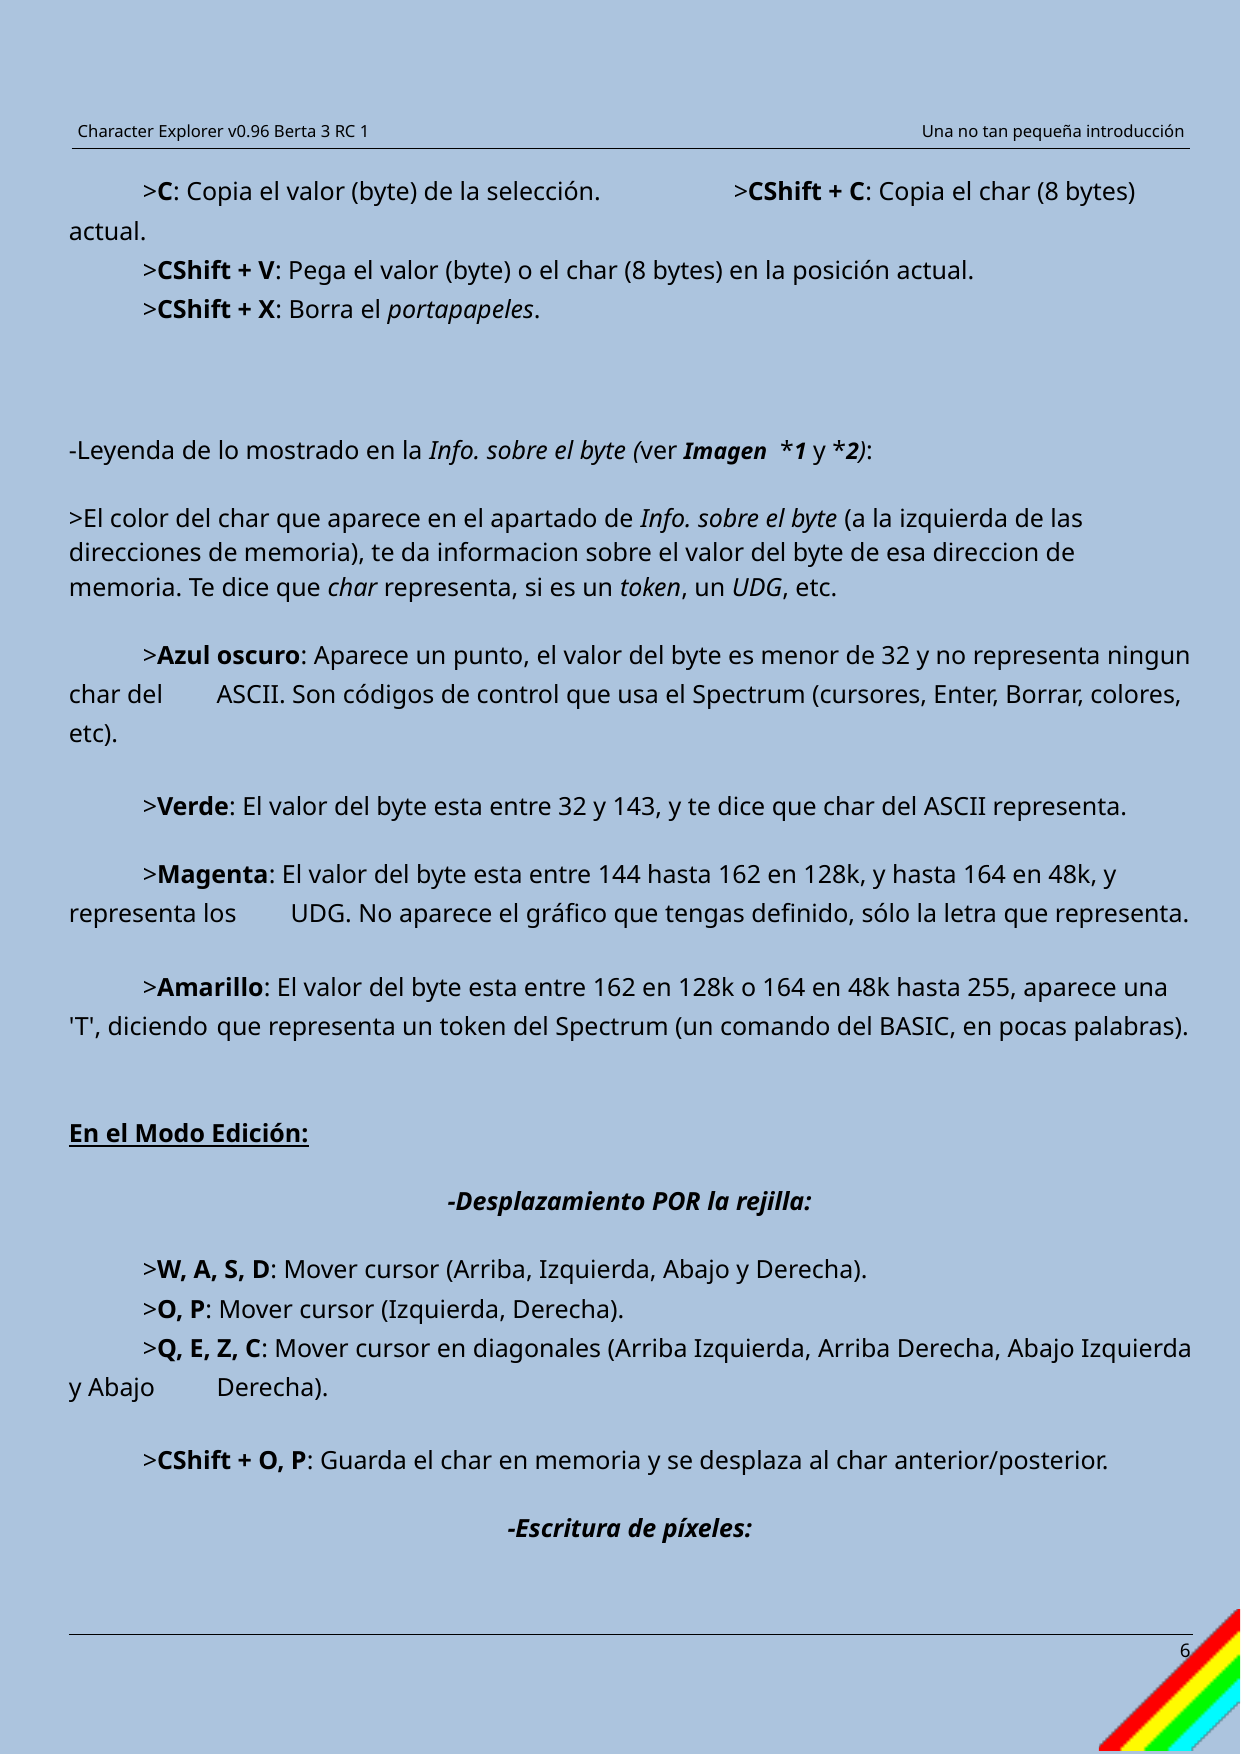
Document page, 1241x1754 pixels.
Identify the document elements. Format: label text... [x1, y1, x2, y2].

text >W, A, S, D: Mover cursor (Arriba, Izquierda, Abajo y Derecha). [69, 1252, 1193, 1286]
text >Amarillo: El valor del byte esta entre 162 en 128k o 164 en 48k hasta 255, aparece una 'T', diciendo que representa un token del Spectrum (un comando del BASIC, en pocas palabras). [69, 969, 1193, 1043]
text >Azul oscuro: Aparece un punto, el valor del byte es menor de 32 y no representa ningun char del ASCII. Son códigos de control que usa el Spectrum (cursores, Enter, Borrar, colores, etc). [69, 637, 1193, 750]
text >O, P: Mover cursor (Izquierda, Derecha). [69, 1291, 1193, 1325]
text >C: Copia el valor (byte) de la selección. >CShift + C: Copia el char (8 bytes) actual. [69, 174, 1193, 247]
picture [1098, 1609, 1241, 1751]
text >CShift + V: Pega el valor (byte) o el char (8 bytes) en la posición actual. [69, 252, 1193, 286]
text >Q, E, Z, C: Mover cursor en diagonales (Arriba Izquierda, Arriba Derecha, Abajo Izquierda y Abajo Derecha). [69, 1330, 1193, 1404]
text >Verde: El valor del byte esta entre 32 y 143, y te dice que char del ASCII representa. [69, 789, 1193, 823]
text -Escritura de píxeles: [69, 1511, 1193, 1545]
text -Desplazamiento POR la rejilla: [69, 1184, 1193, 1218]
text >Magenta: El valor del byte esta entre 144 hasta 162 en 128k, y hasta 164 en 48k, y representa los UDG. No aparece el gráfico que tengas definido, sólo la letra que representa. [69, 857, 1193, 930]
text >El color del char que aparece en el apartado de Info. sobre el byte (a la izquierda de las direcciones de memoria), te da informacion sobre el valor del byte de esa direccion de memoria. Te dice que char representa, si es un token, un UDG, etc. [69, 501, 1193, 603]
text En el Modo Edición: [69, 1116, 1193, 1150]
text >CShift + O, P: Guarda el char en memoria y se desplaza al char anterior/posterior. [69, 1443, 1193, 1477]
text >CShift + X: Borra el portapapeles. [69, 292, 1193, 326]
text -Leyenda de lo mostrado en la Info. sobre el byte (ver Imagen *1 y *2): [69, 433, 1193, 467]
